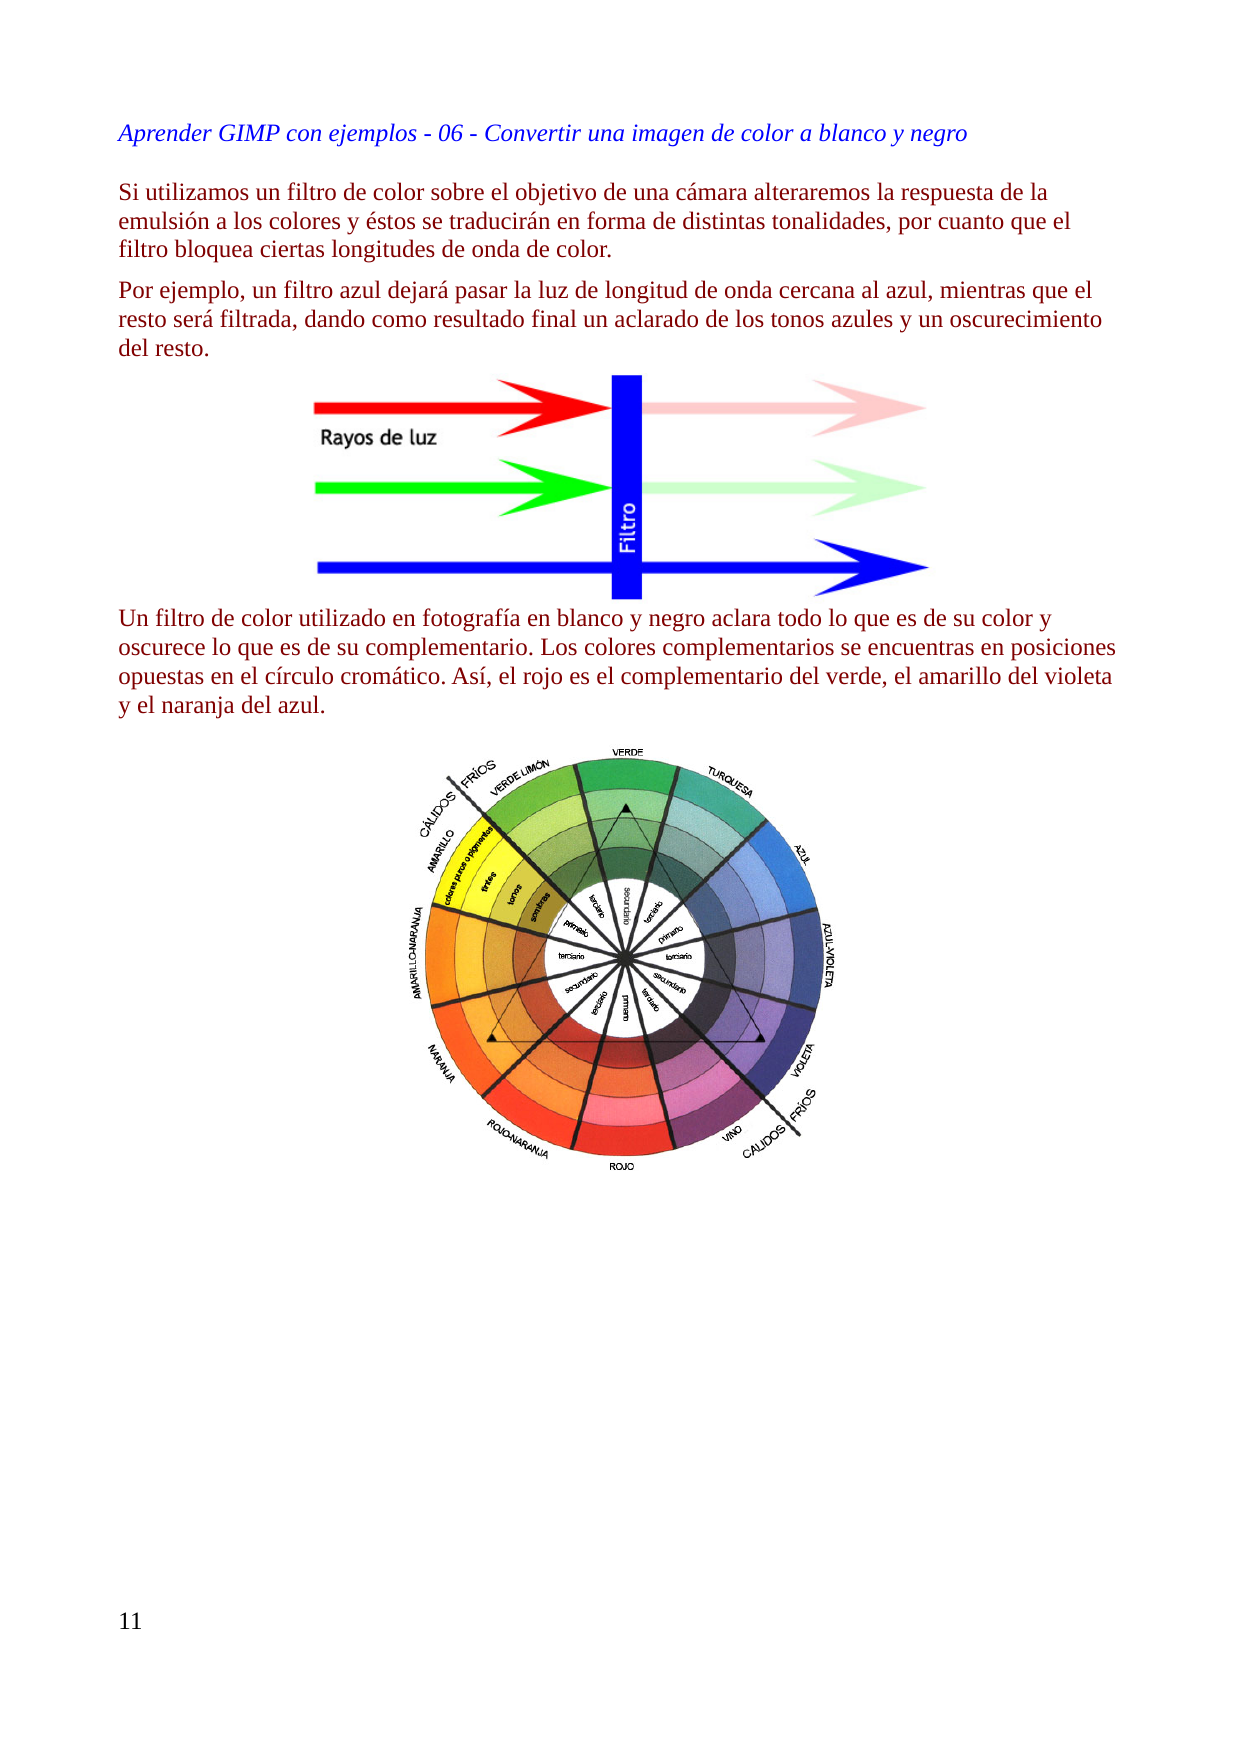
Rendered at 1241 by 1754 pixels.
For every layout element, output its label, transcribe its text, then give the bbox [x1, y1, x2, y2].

text Un filtro de color utilizado en fotografía en blanco y negro aclara todo lo que es de su color y oscurece lo que es de su complementario. Los colores complementarios se encuentras en posiciones opuestas en el círculo cromático. Así, el rojo es el complementario del verde, el amarillo del violeta y el naranja del azul. [118, 373, 1122, 718]
picture [295, 373, 945, 604]
picture [395, 730, 845, 1181]
text Si utilizamos un filtro de color sobre el objetivo de una cámara alteraremos la respuesta de la emulsión a los colores y éstos se traducirán en forma de distintas tonalidades, por cuanto que el filtro bloquea ciertas longitudes de onda de color. [118, 177, 1122, 263]
text Por ejemplo, un filtro azul dejará pasar la luz de longitud de onda cercana al azul, mientras que el resto será filtrada, dando como resultado final un aclarado de los tonos azules y un oscurecimiento del resto. [118, 275, 1122, 361]
